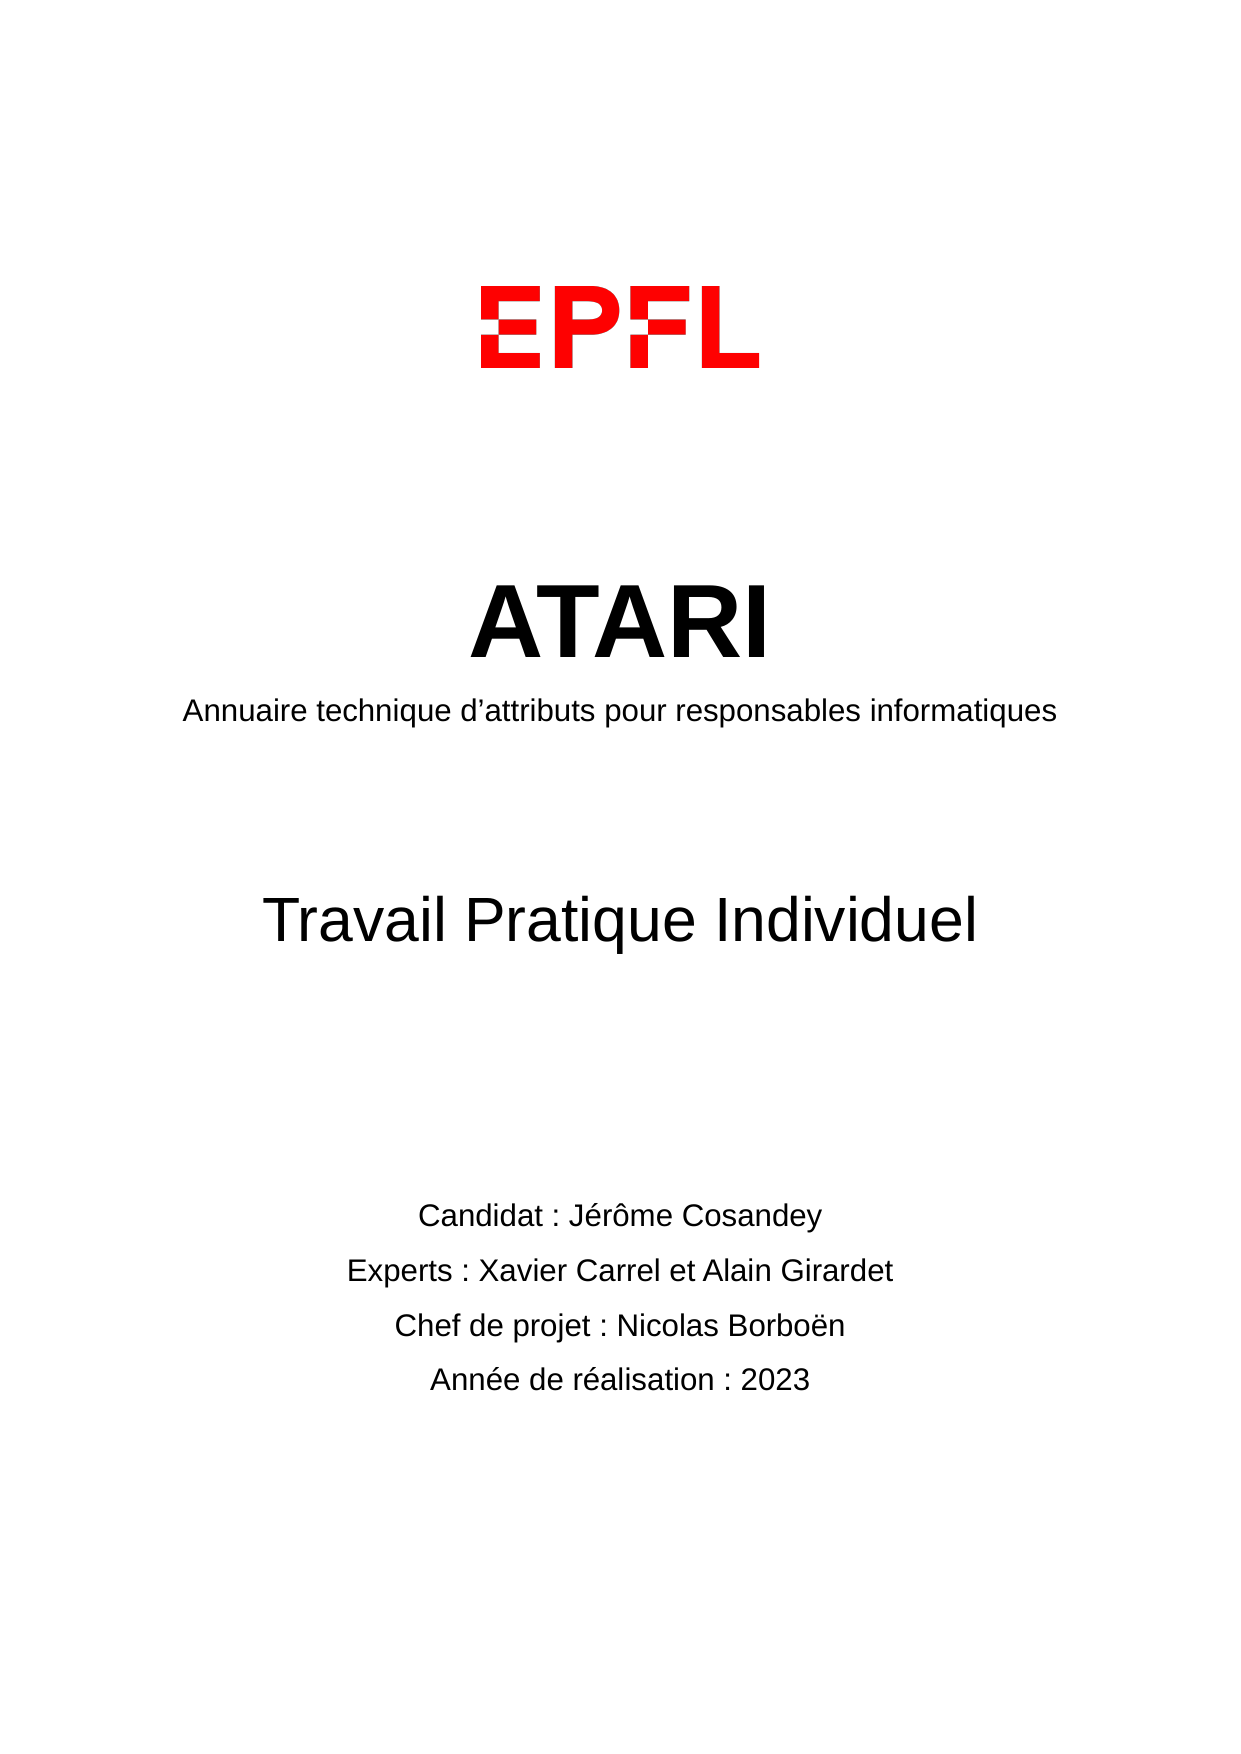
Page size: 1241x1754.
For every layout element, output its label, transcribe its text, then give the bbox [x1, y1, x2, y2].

subtitle Année de réalisation : 2023 [118, 1361, 1122, 1397]
subtitle Chef de projet : Nicolas Borboën [118, 1307, 1122, 1343]
title Travail Pratique Individuel [118, 883, 1122, 954]
title ATARI [118, 560, 1122, 680]
subtitle Experts : Xavier Carrel et Alain Girardet [118, 1252, 1122, 1288]
picture [481, 286, 760, 368]
text Annuaire technique d’attributs pour responsables informatiques [118, 692, 1122, 728]
subtitle Candidat : Jérôme Cosandey [118, 1197, 1122, 1233]
